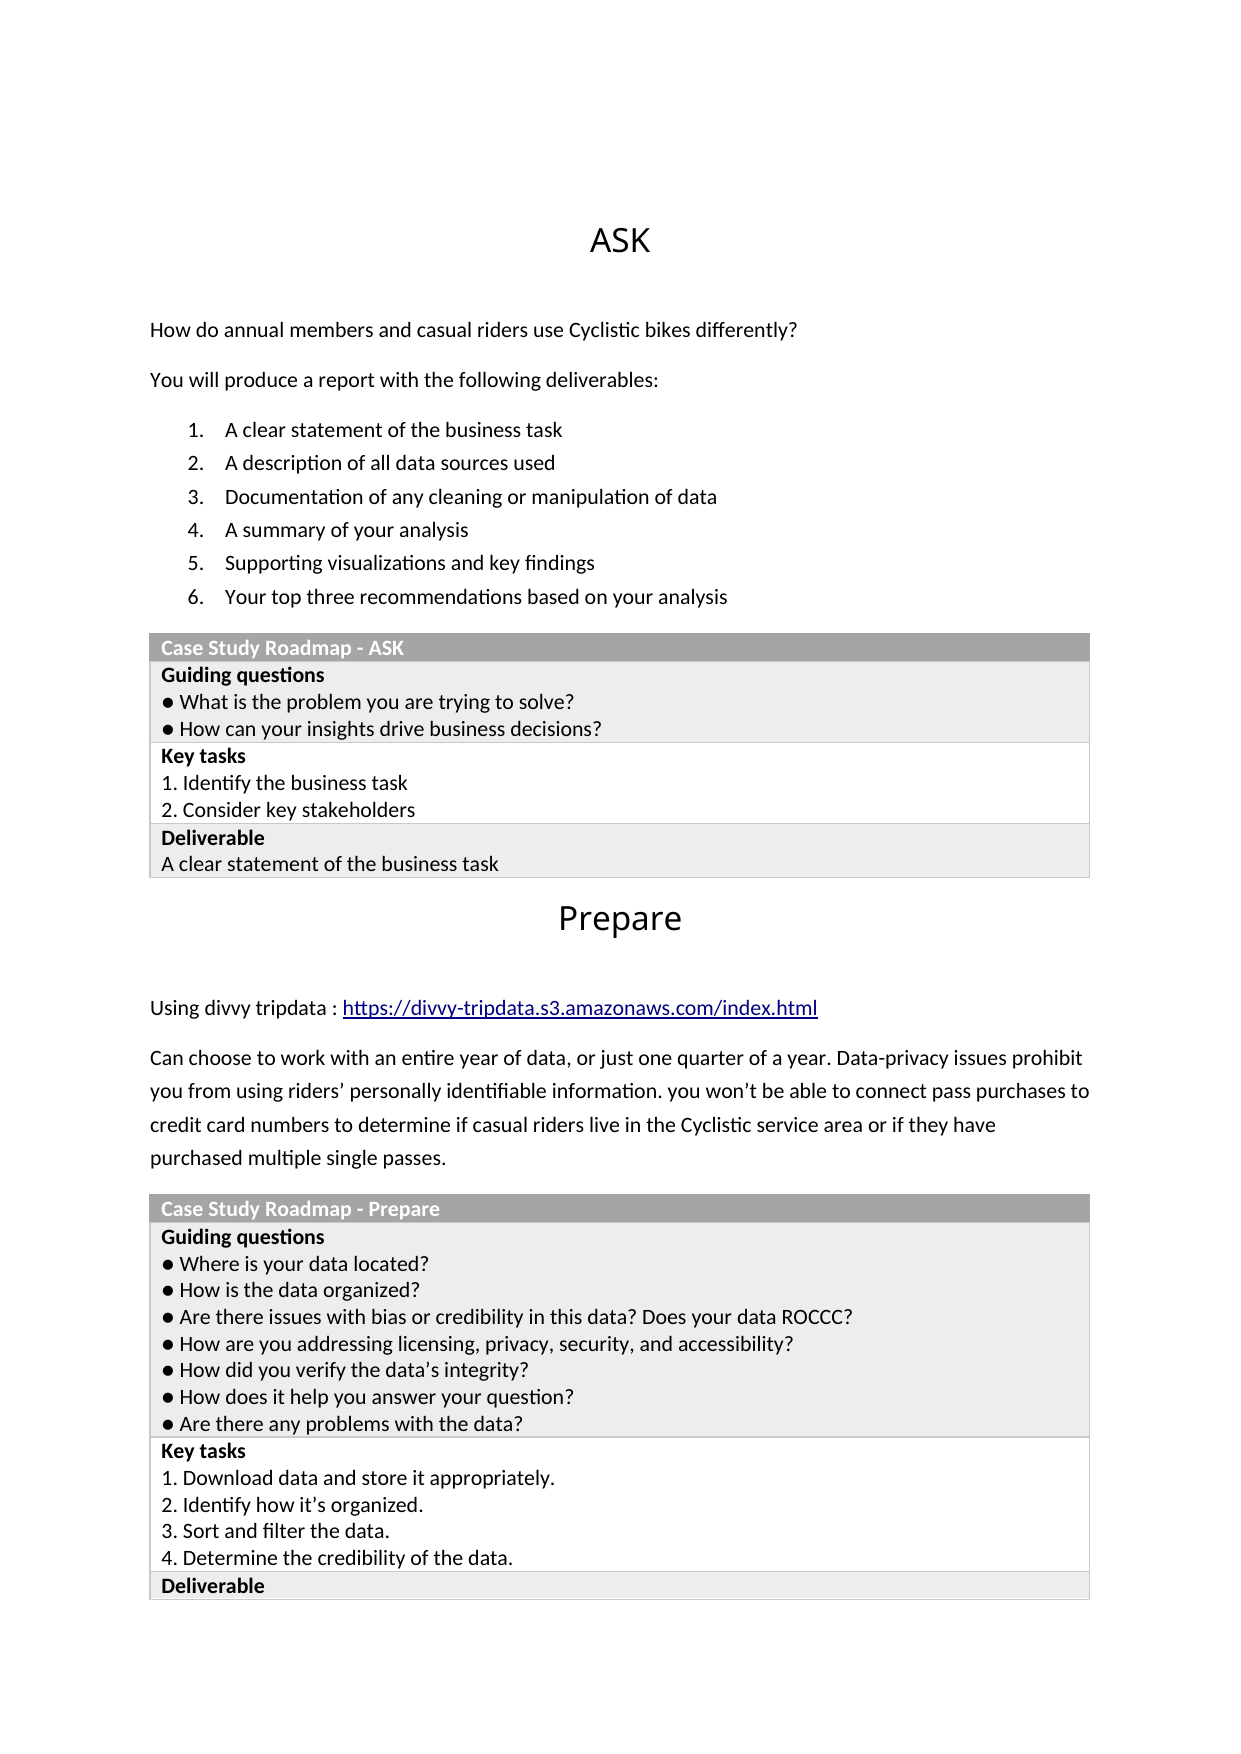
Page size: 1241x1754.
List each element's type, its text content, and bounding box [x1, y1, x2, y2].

table_cell Deliverable A clear statement of the business task [151, 824, 1089, 877]
list A summary of your analysis [187, 516, 1090, 543]
text You will produce a report with the following deliverables: [150, 366, 1090, 393]
subtitle Prepare [150, 895, 1090, 940]
list Your top three recommendations based on your analysis [187, 583, 1090, 609]
table_cell Guiding questions ● Where is your data located? ● How is the data organized? ● Are there issues with bias or credibility in this data? Does your data ROCCC? ● How are you addressing licensing, privacy, security, and accessibility? ● How did you verify the data’s integrity? ● How does it help you answer your question? ● Are there any problems with the data? [151, 1223, 1089, 1436]
table_cell Guiding questions ● What is the problem you are trying to solve? ● How can your insights drive business decisions? [151, 662, 1089, 742]
list Supporting visualizations and key findings [187, 549, 1090, 576]
table_header Case Study Roadmap - Prepare [151, 1195, 1089, 1222]
subtitle ASK [150, 217, 1090, 262]
text How do annual members and casual riders use Cyclistic bikes differently? [150, 316, 1090, 343]
table_header Case Study Roadmap - ASK [151, 634, 1089, 661]
list A clear statement of the business task [187, 416, 1090, 443]
list A description of all data sources used [187, 449, 1090, 476]
list Documentation of any cleaning or manipulation of data [187, 483, 1090, 509]
table_cell Key tasks 1. Identify the business task 2. Consider key stakeholders [151, 743, 1089, 823]
text Can choose to work with an entire year of data, or just one quarter of a year. Data-privacy issues prohibit you from using riders’ personally identifiable information. you won’t be able to connect pass purchases to credit card numbers to determine if casual riders live in the Cyclistic service area or if they have purchased multiple single passes. [150, 1044, 1090, 1171]
table_cell Deliverable [151, 1572, 1089, 1598]
table_cell Key tasks 1. Download data and store it appropriately. 2. Identify how it’s organized. 3. Sort and filter the data. 4. Determine the credibility of the data. [151, 1438, 1089, 1571]
text Using divvy tripdata : https://divvy-tripdata.s3.amazonaws.com/index.html [150, 994, 1090, 1021]
